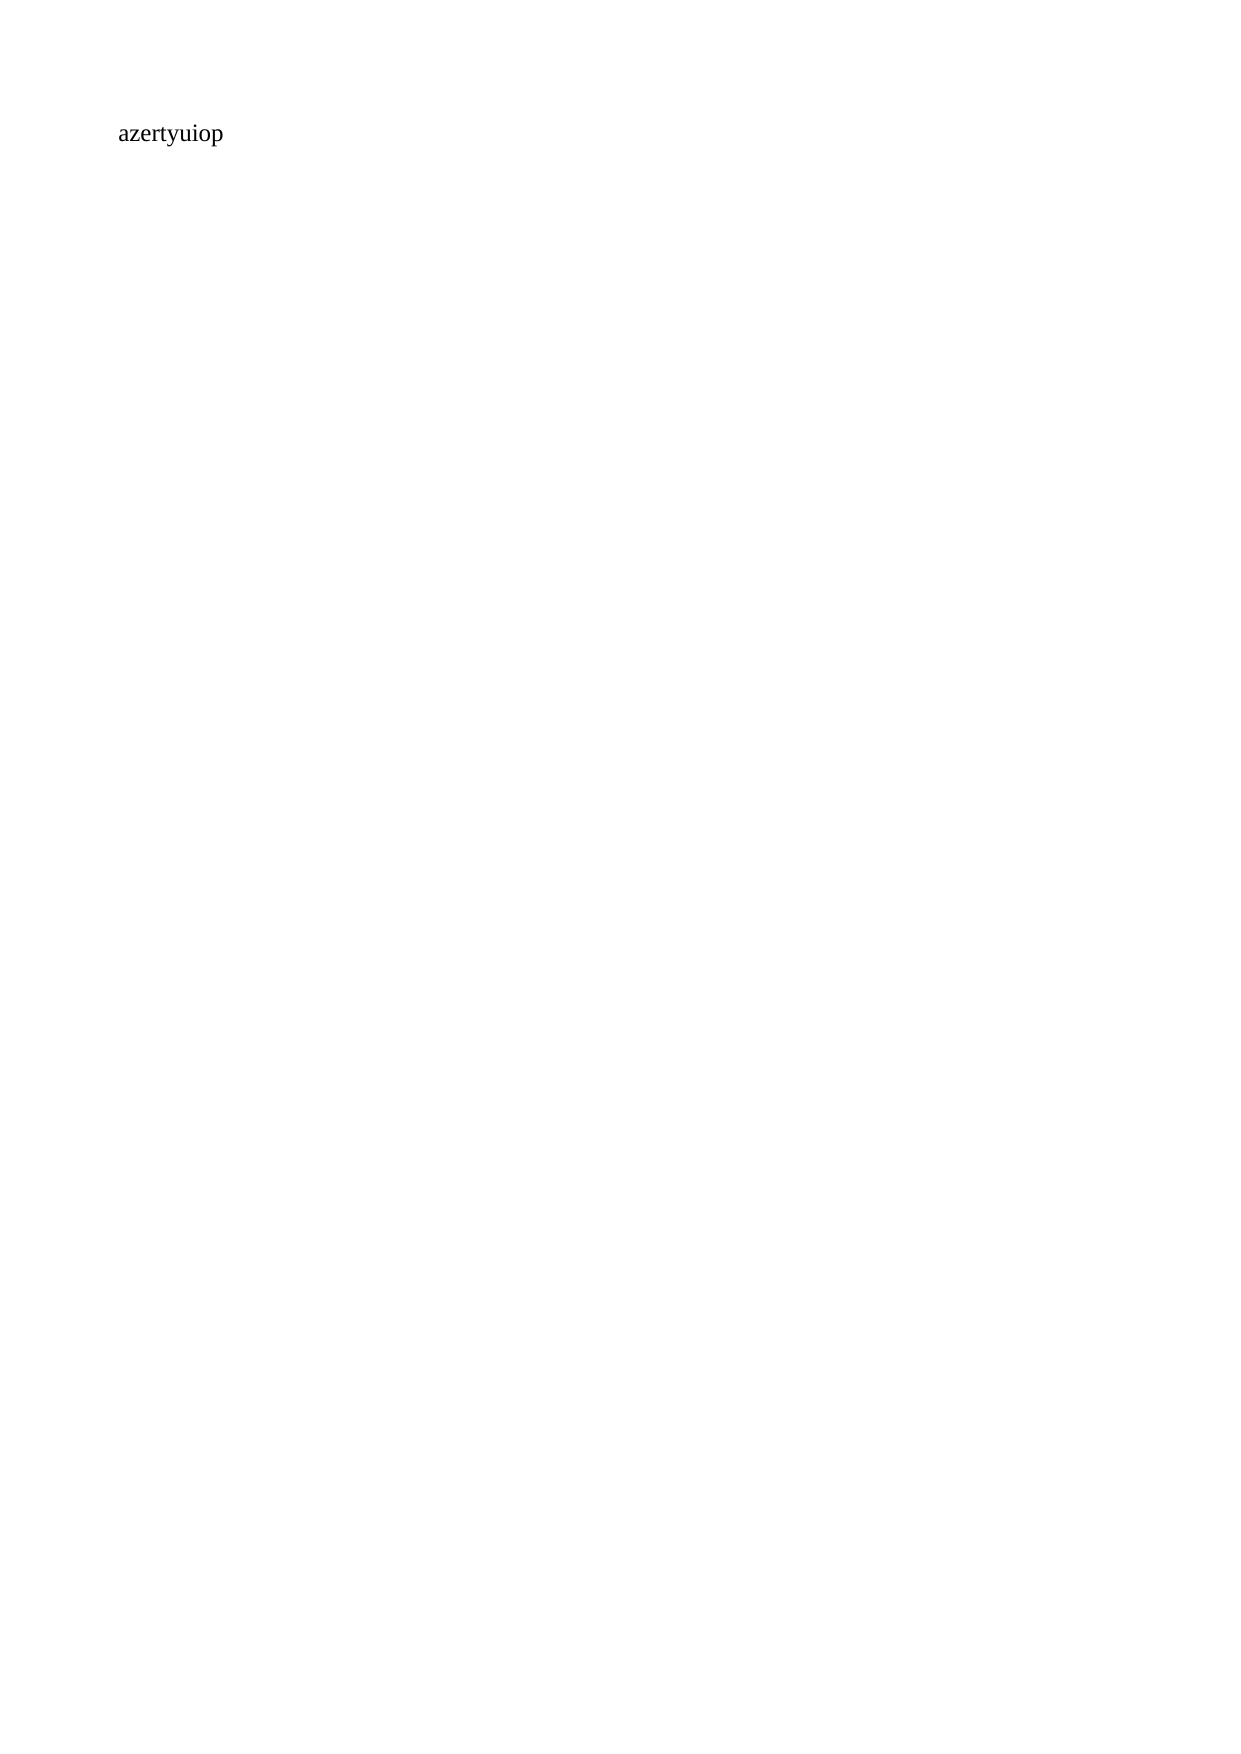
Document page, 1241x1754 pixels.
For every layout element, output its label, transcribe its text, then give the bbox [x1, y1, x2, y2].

text azertyuiop [118, 118, 1122, 147]
